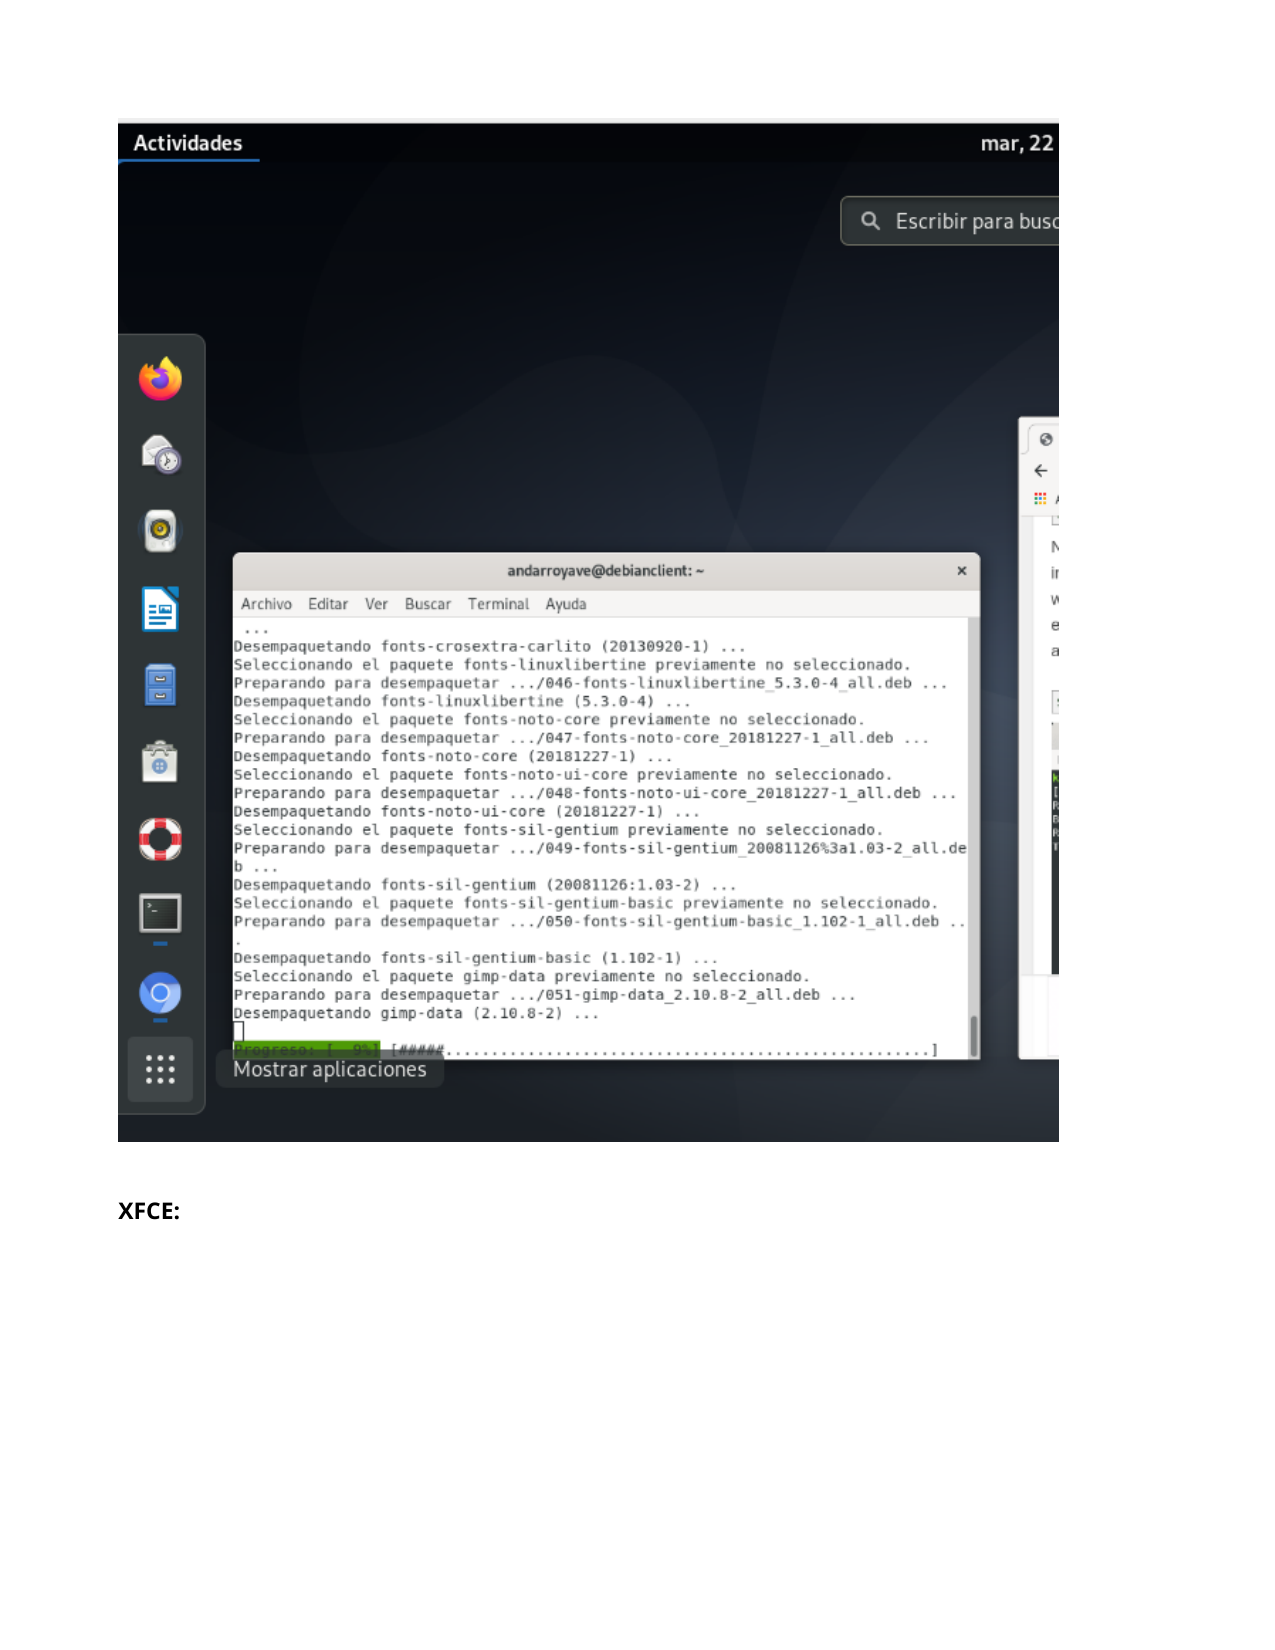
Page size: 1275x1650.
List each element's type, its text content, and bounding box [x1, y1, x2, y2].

picture [118, 118, 1059, 1142]
text XFCE: [118, 1195, 1157, 1226]
